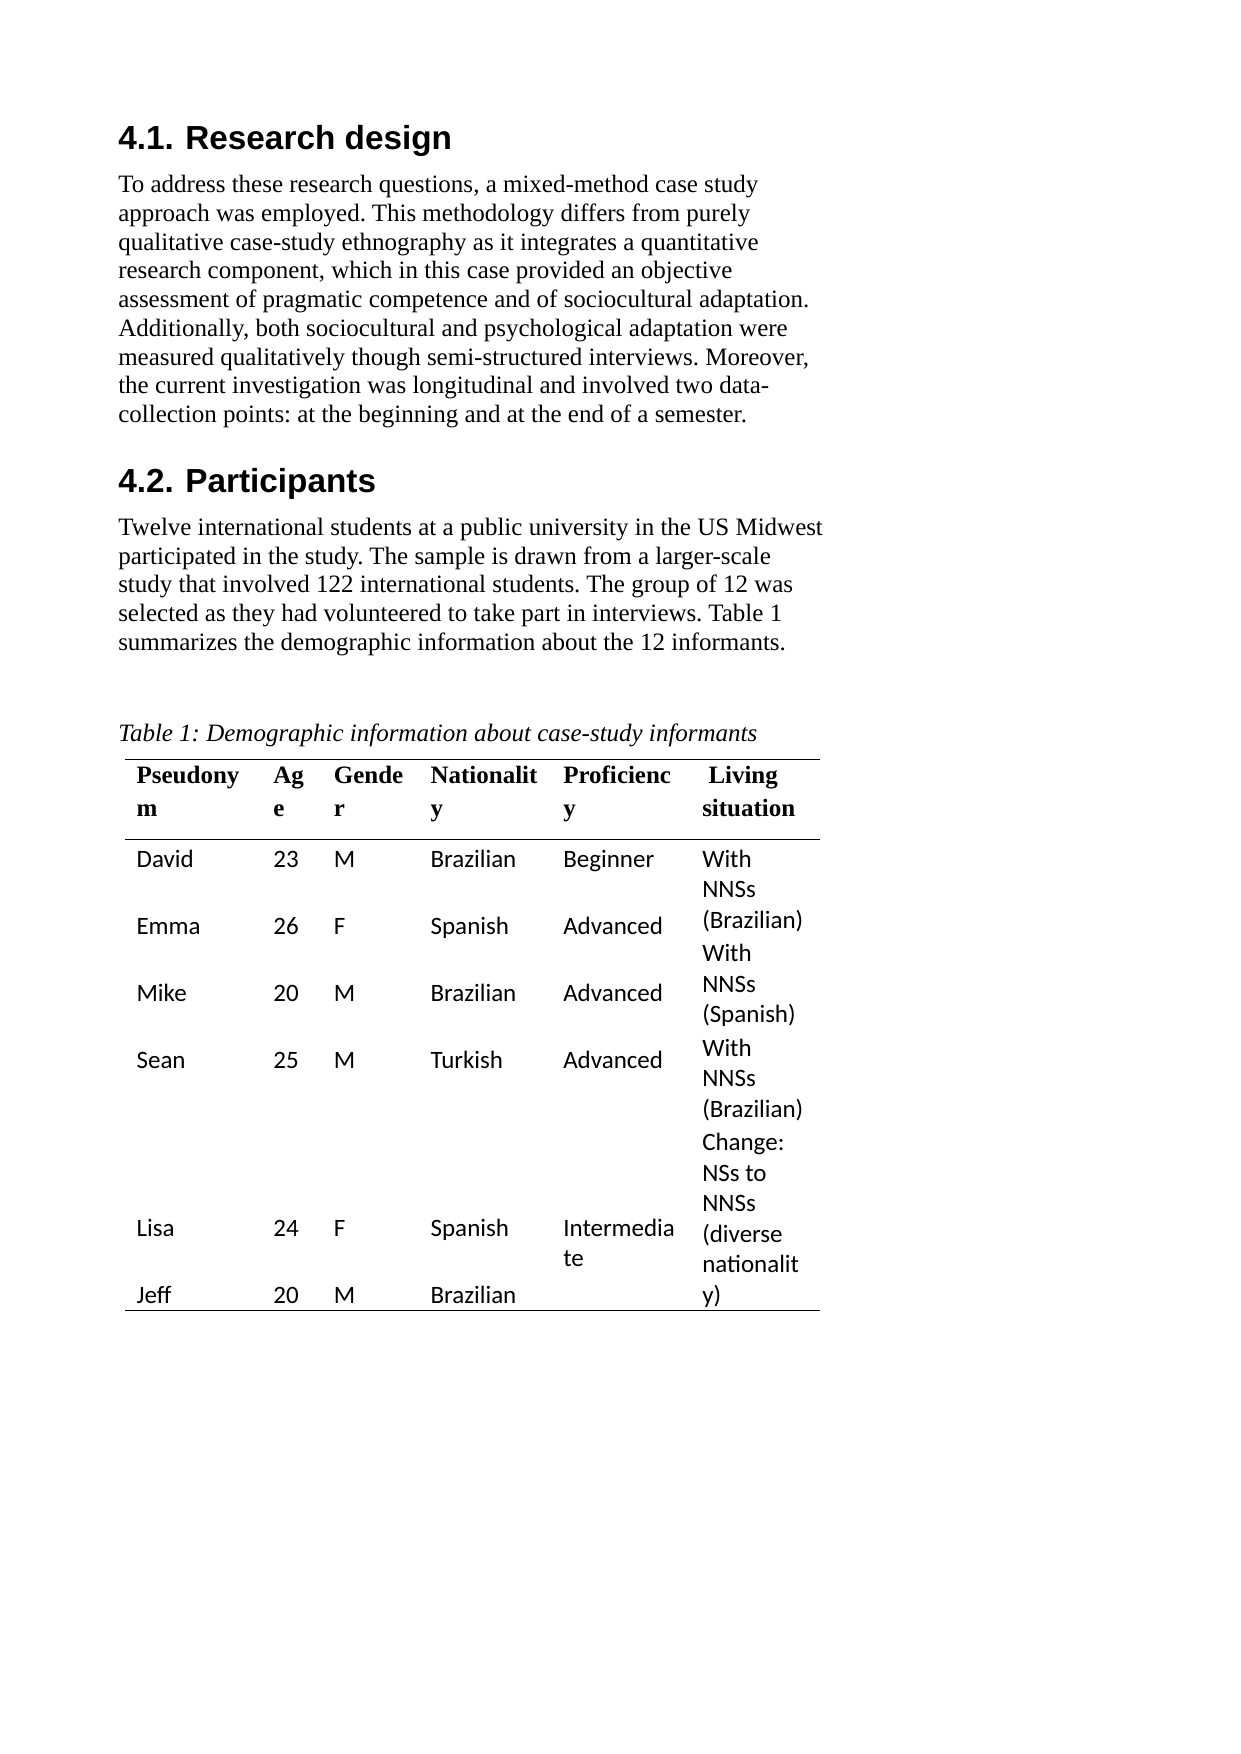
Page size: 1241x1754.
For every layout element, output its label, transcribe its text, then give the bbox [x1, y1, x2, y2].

text Table 1: Demographic information about case-study informants [118, 718, 827, 747]
list Research design [118, 118, 827, 157]
table_cell Beginner Advanced Advanced Advanced Intermediate [552, 840, 691, 1309]
text Twelve international students at a public university in the US Midwest participated in the study. The sample is drawn from a larger-scale study that involved 122 international students. The group of 12 was selected as they had volunteered to take part in interviews. Table 1 summarizes the demographic information about the 12 informants. [118, 512, 827, 656]
table_header Living situation [691, 760, 820, 839]
table_header Pseudonym [125, 760, 262, 839]
table_header Nationality [419, 760, 552, 839]
list Participants [118, 461, 827, 499]
table_cell Brazilian Spanish Brazilian Turkish Spanish Brazilian [419, 840, 552, 1309]
table_header Gender [323, 760, 419, 839]
table_cell M F M M F M [323, 840, 419, 1309]
table_cell 23 26 20 25 24 20 [262, 840, 322, 1309]
table_header Proficiency [552, 760, 691, 839]
text To address these research questions, a mixed-method case study approach was employed. This methodology differs from purely qualitative case-study ethnography as it integrates a quantitative research component, which in this case provided an objective assessment of pragmatic competence and of sociocultural adaptation. Additionally, both sociocultural and psychological adaptation were measured qualitatively though semi-structured interviews. Moreover, the current investigation was longitudinal and involved two data-collection points: at the beginning and at the end of a semester. [118, 169, 827, 428]
table_cell With NNSs (Brazilian) With NNSs (Spanish) With NNSs (Brazilian) Change: NSs to NNSs (diverse nationality) [691, 840, 820, 1309]
table_cell David Emma Mike Sean Lisa Jeff [125, 840, 262, 1309]
table_header Age [262, 760, 322, 839]
